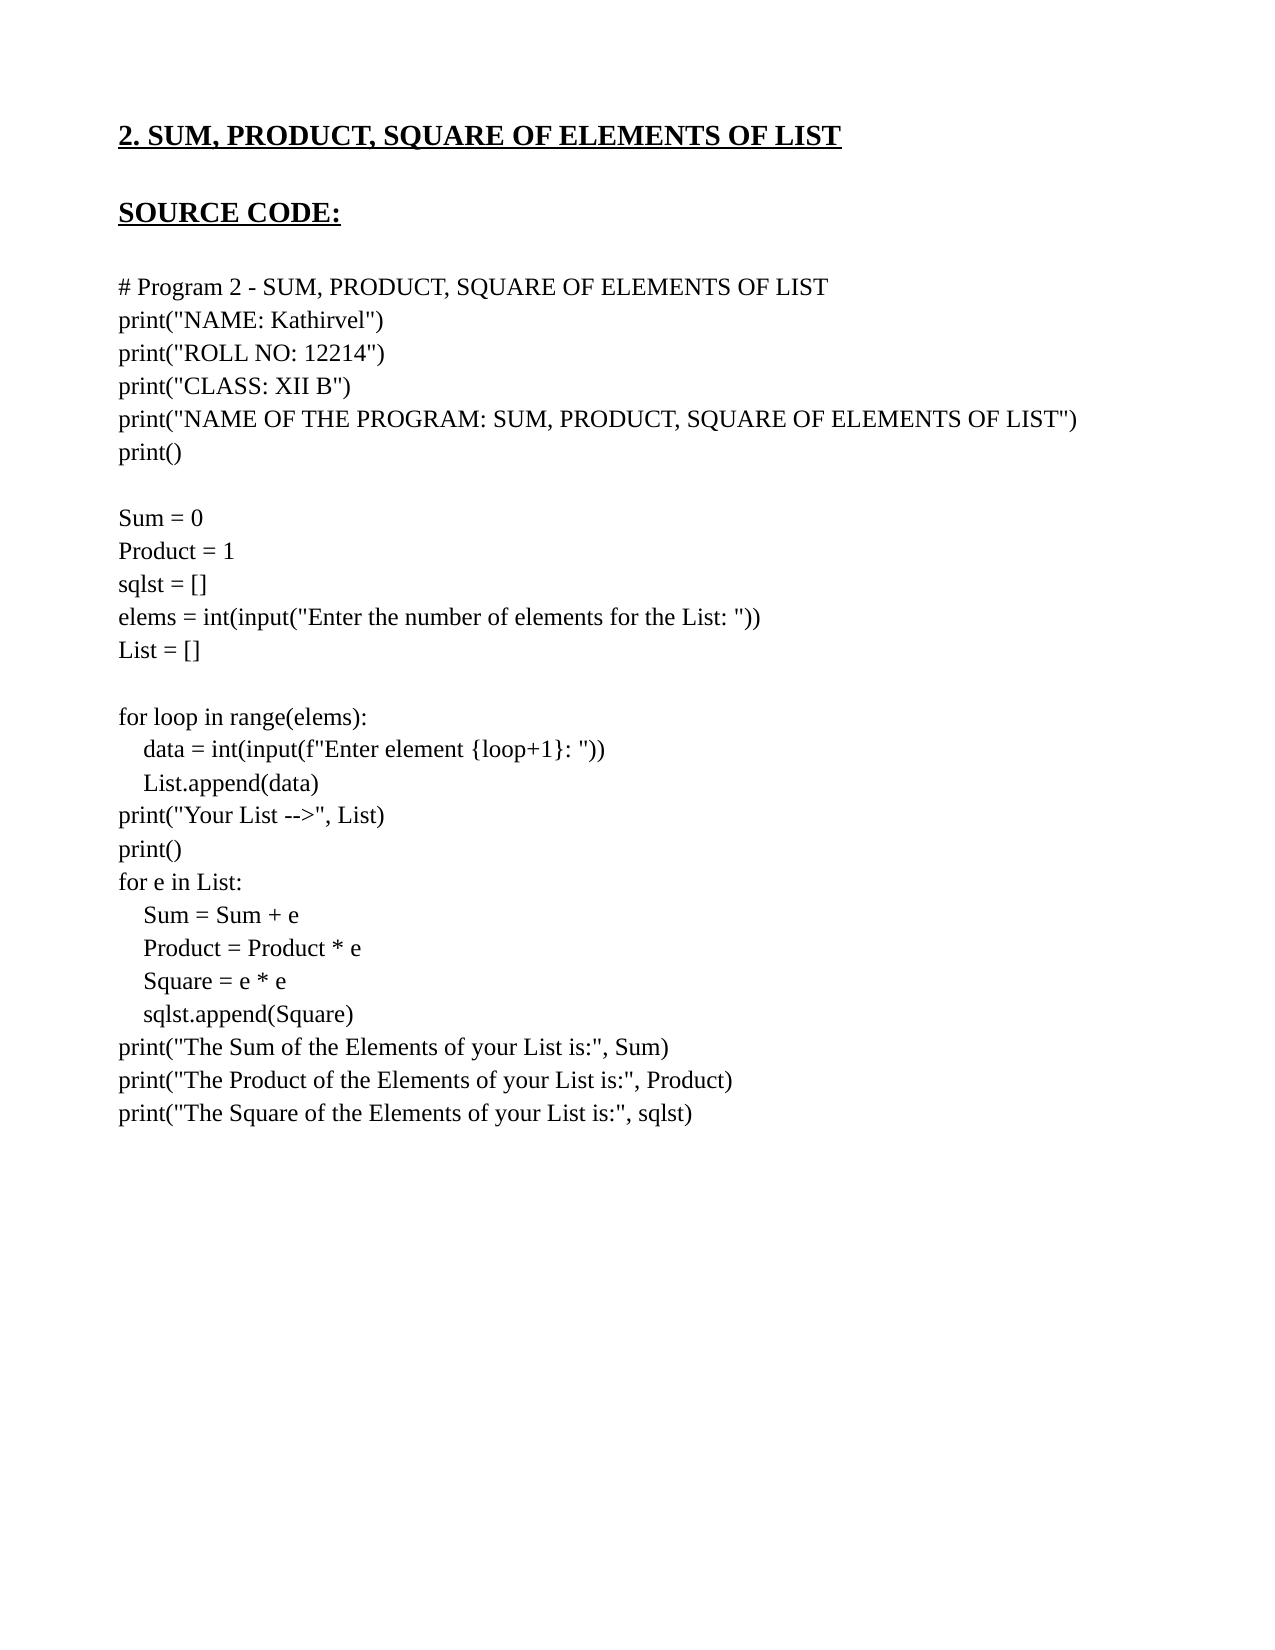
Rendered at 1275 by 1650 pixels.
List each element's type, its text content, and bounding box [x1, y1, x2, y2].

text elems = int(input("Enter the number of elements for the List: ")) [118, 602, 1157, 631]
text SOURCE CODE: [118, 195, 1157, 229]
text print("NAME: Kathirvel") [118, 305, 1157, 334]
text print() [118, 437, 1157, 466]
text data = int(input(f"Enter element {loop+1}: ")) [118, 734, 1157, 763]
text print("The Square of the Elements of your List is:", sqlst) [118, 1098, 1157, 1127]
text sqlst.append(Square) [118, 999, 1157, 1027]
text print("The Product of the Elements of your List is:", Product) [118, 1065, 1157, 1093]
text List.append(data) [118, 768, 1157, 796]
text print() [118, 834, 1157, 862]
text Sum = 0 [118, 503, 1157, 532]
text print("ROLL NO: 12214") [118, 338, 1157, 367]
text for e in List: [118, 867, 1157, 895]
text Square = e * e [118, 966, 1157, 994]
text sqlst = [] [118, 569, 1157, 598]
text print("NAME OF THE PROGRAM: SUM, PRODUCT, SQUARE OF ELEMENTS OF LIST") [118, 404, 1157, 433]
text Product = 1 [118, 536, 1157, 565]
text 2. SUM, PRODUCT, SQUARE OF ELEMENTS OF LIST [118, 118, 1157, 152]
text # Program 2 - SUM, PRODUCT, SQUARE OF ELEMENTS OF LIST [118, 272, 1157, 301]
text Product = Product * e [118, 933, 1157, 961]
text for loop in range(elems): [118, 702, 1157, 730]
text print("Your List -->", List) [118, 801, 1157, 829]
text print("The Sum of the Elements of your List is:", Sum) [118, 1032, 1157, 1061]
text List = [] [118, 636, 1157, 664]
text Sum = Sum + e [118, 900, 1157, 928]
text print("CLASS: XII B") [118, 371, 1157, 400]
